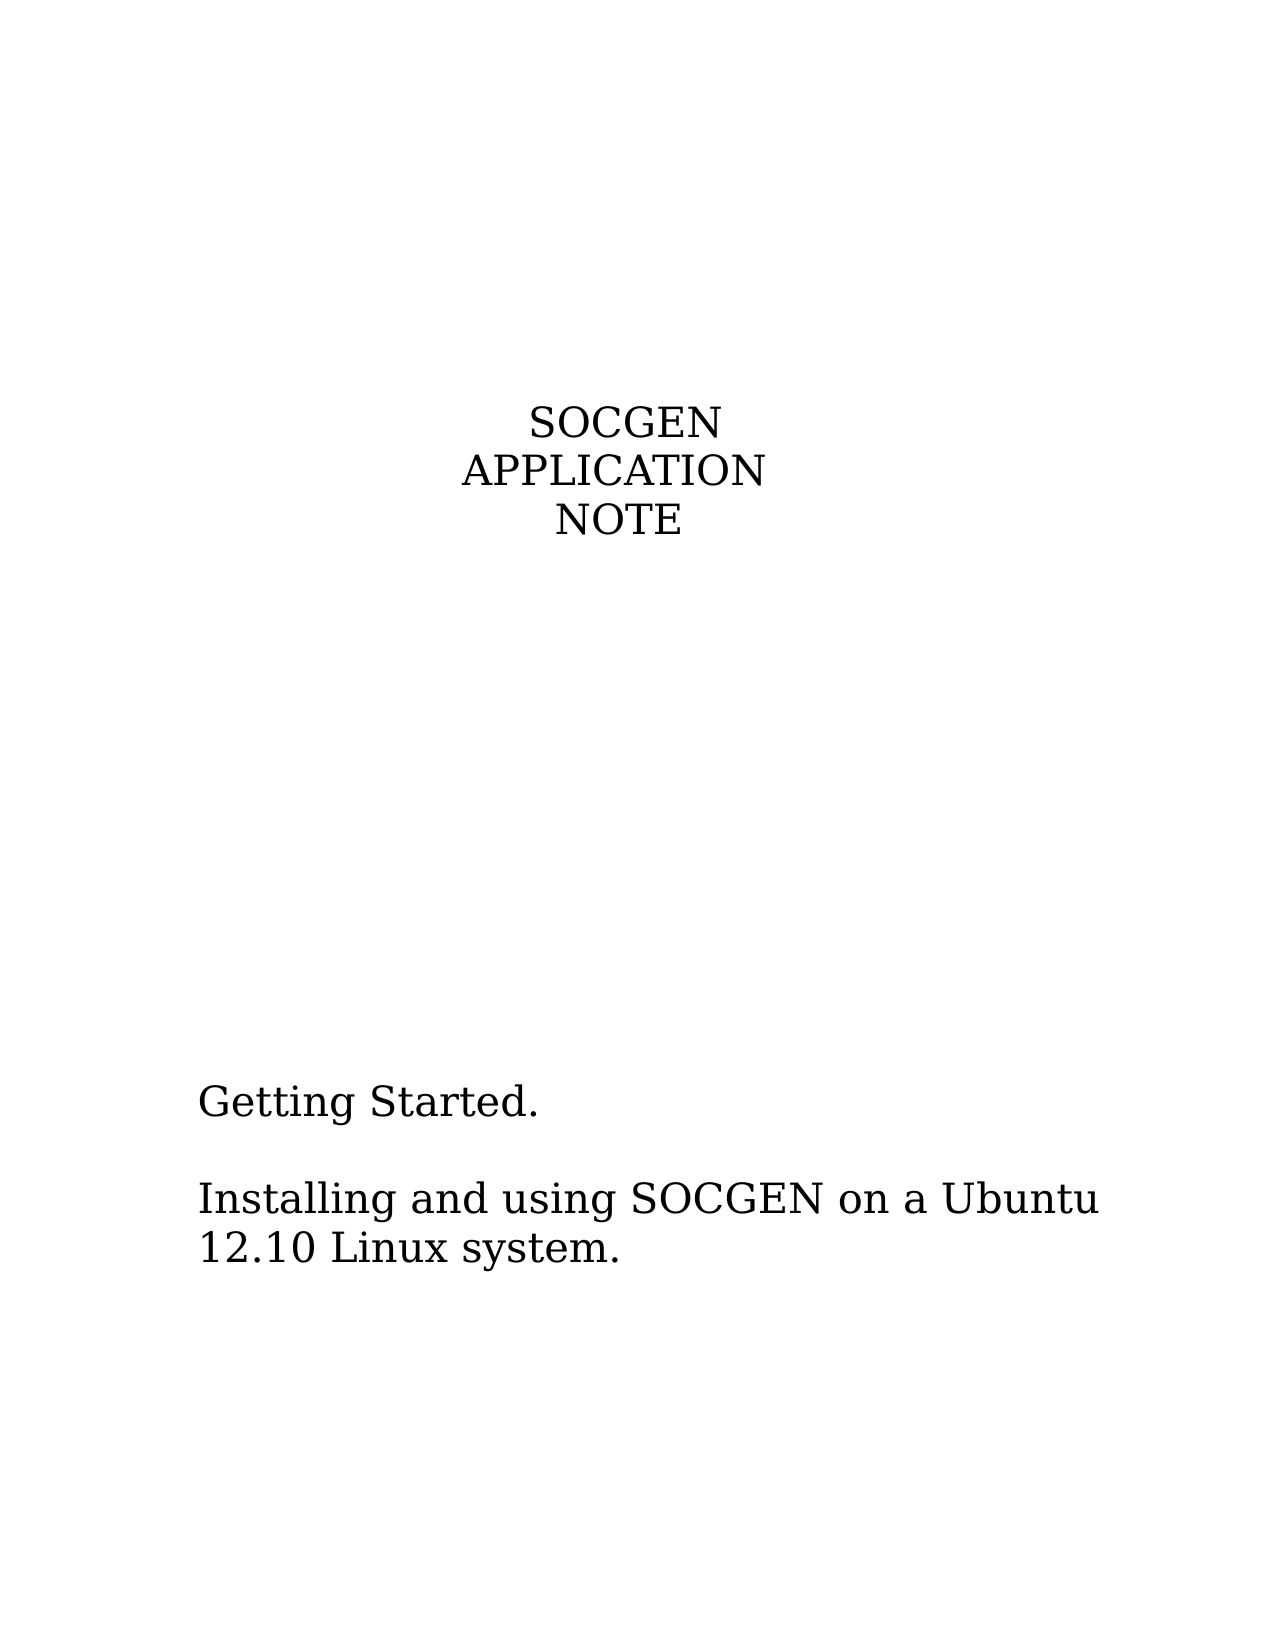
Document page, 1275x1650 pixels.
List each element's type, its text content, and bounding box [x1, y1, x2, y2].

text 12.10 Linux system. [118, 1224, 1157, 1272]
text NOTE [118, 496, 1157, 544]
text SOCGEN [118, 398, 1157, 447]
text Getting Started. [118, 1078, 1157, 1127]
text Installing and using SOCGEN on a Ubuntu [118, 1175, 1157, 1224]
text APPLICATION [118, 447, 1157, 496]
